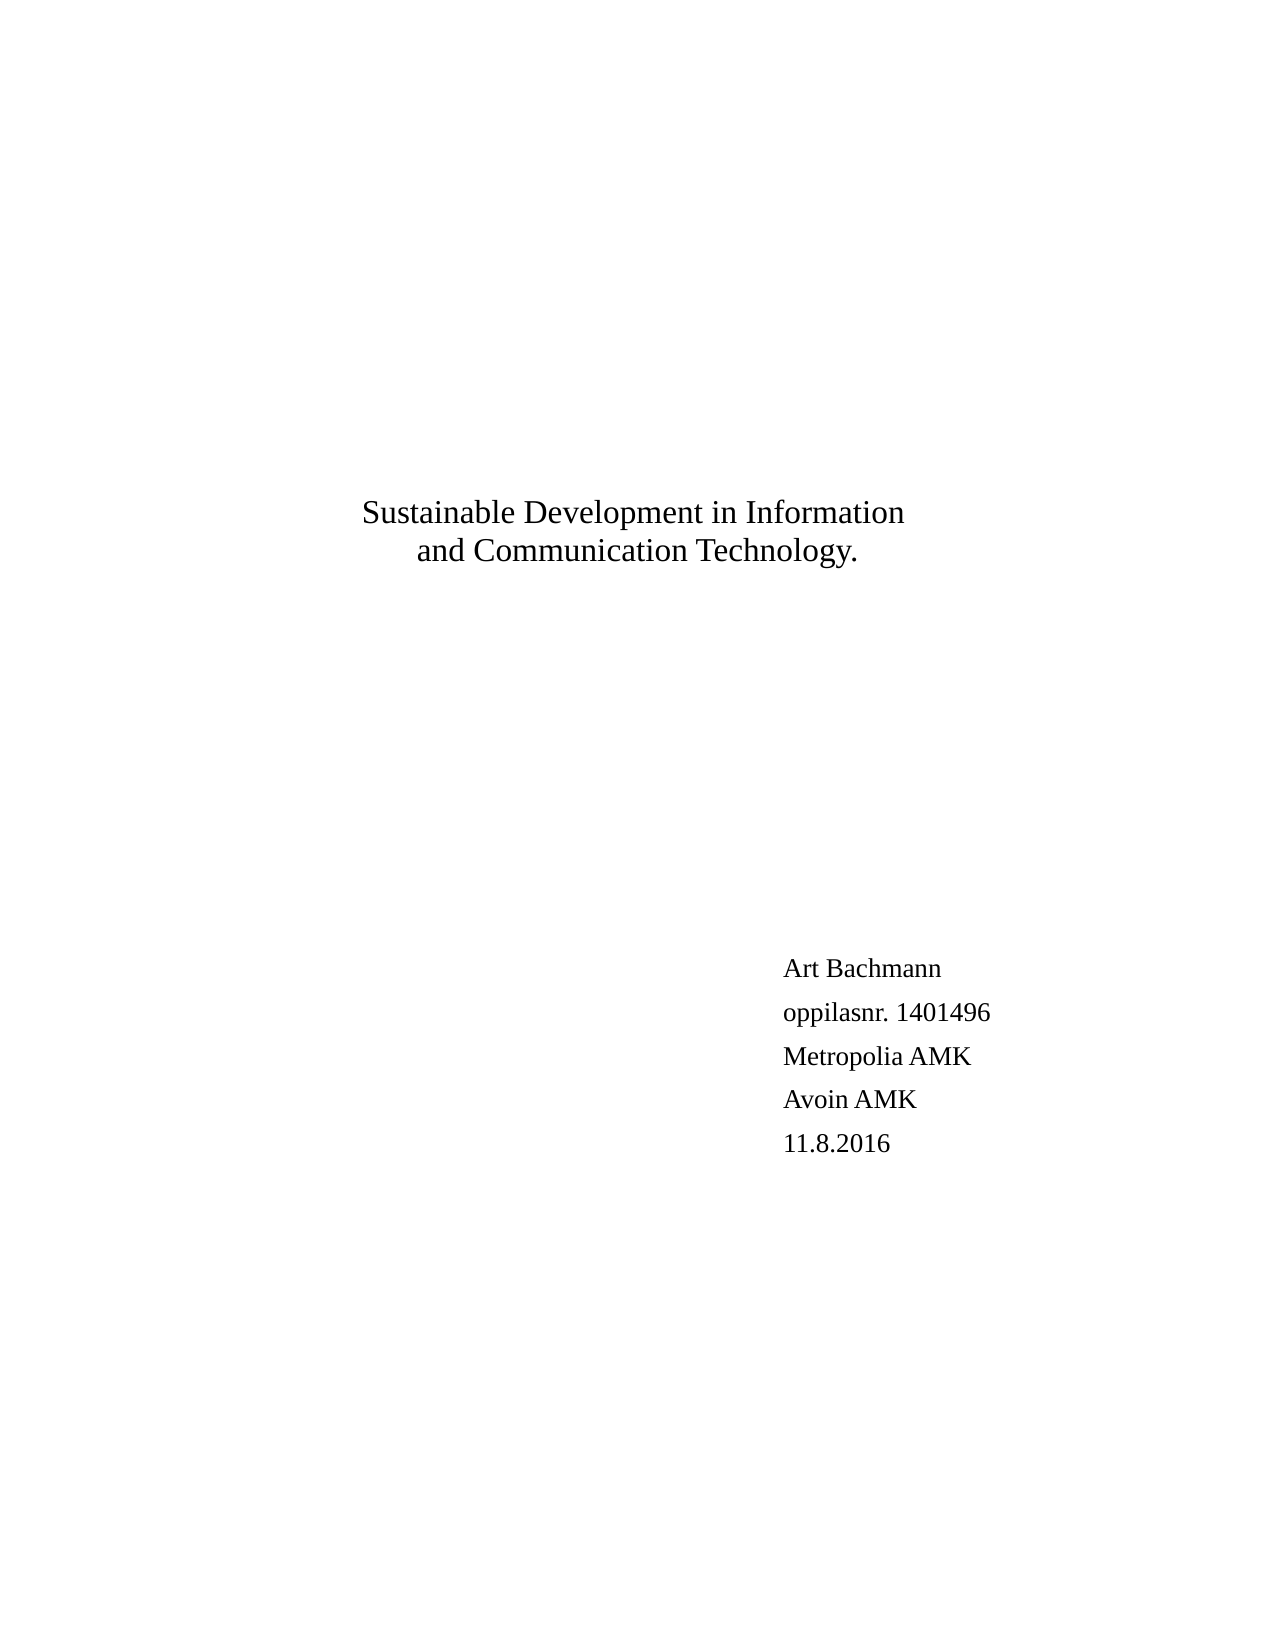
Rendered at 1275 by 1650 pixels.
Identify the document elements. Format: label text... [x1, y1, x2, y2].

text Art Bachmann [118, 952, 1157, 983]
text Sustainable Development in Information [118, 492, 1157, 530]
text and Communication Technology. [118, 530, 1157, 568]
text 11.8.2016 [118, 1127, 1157, 1158]
text Metropolia AMK [118, 1039, 1157, 1071]
text Avoin AMK [118, 1083, 1157, 1114]
text oppilasnr. 1401496 [118, 996, 1157, 1027]
